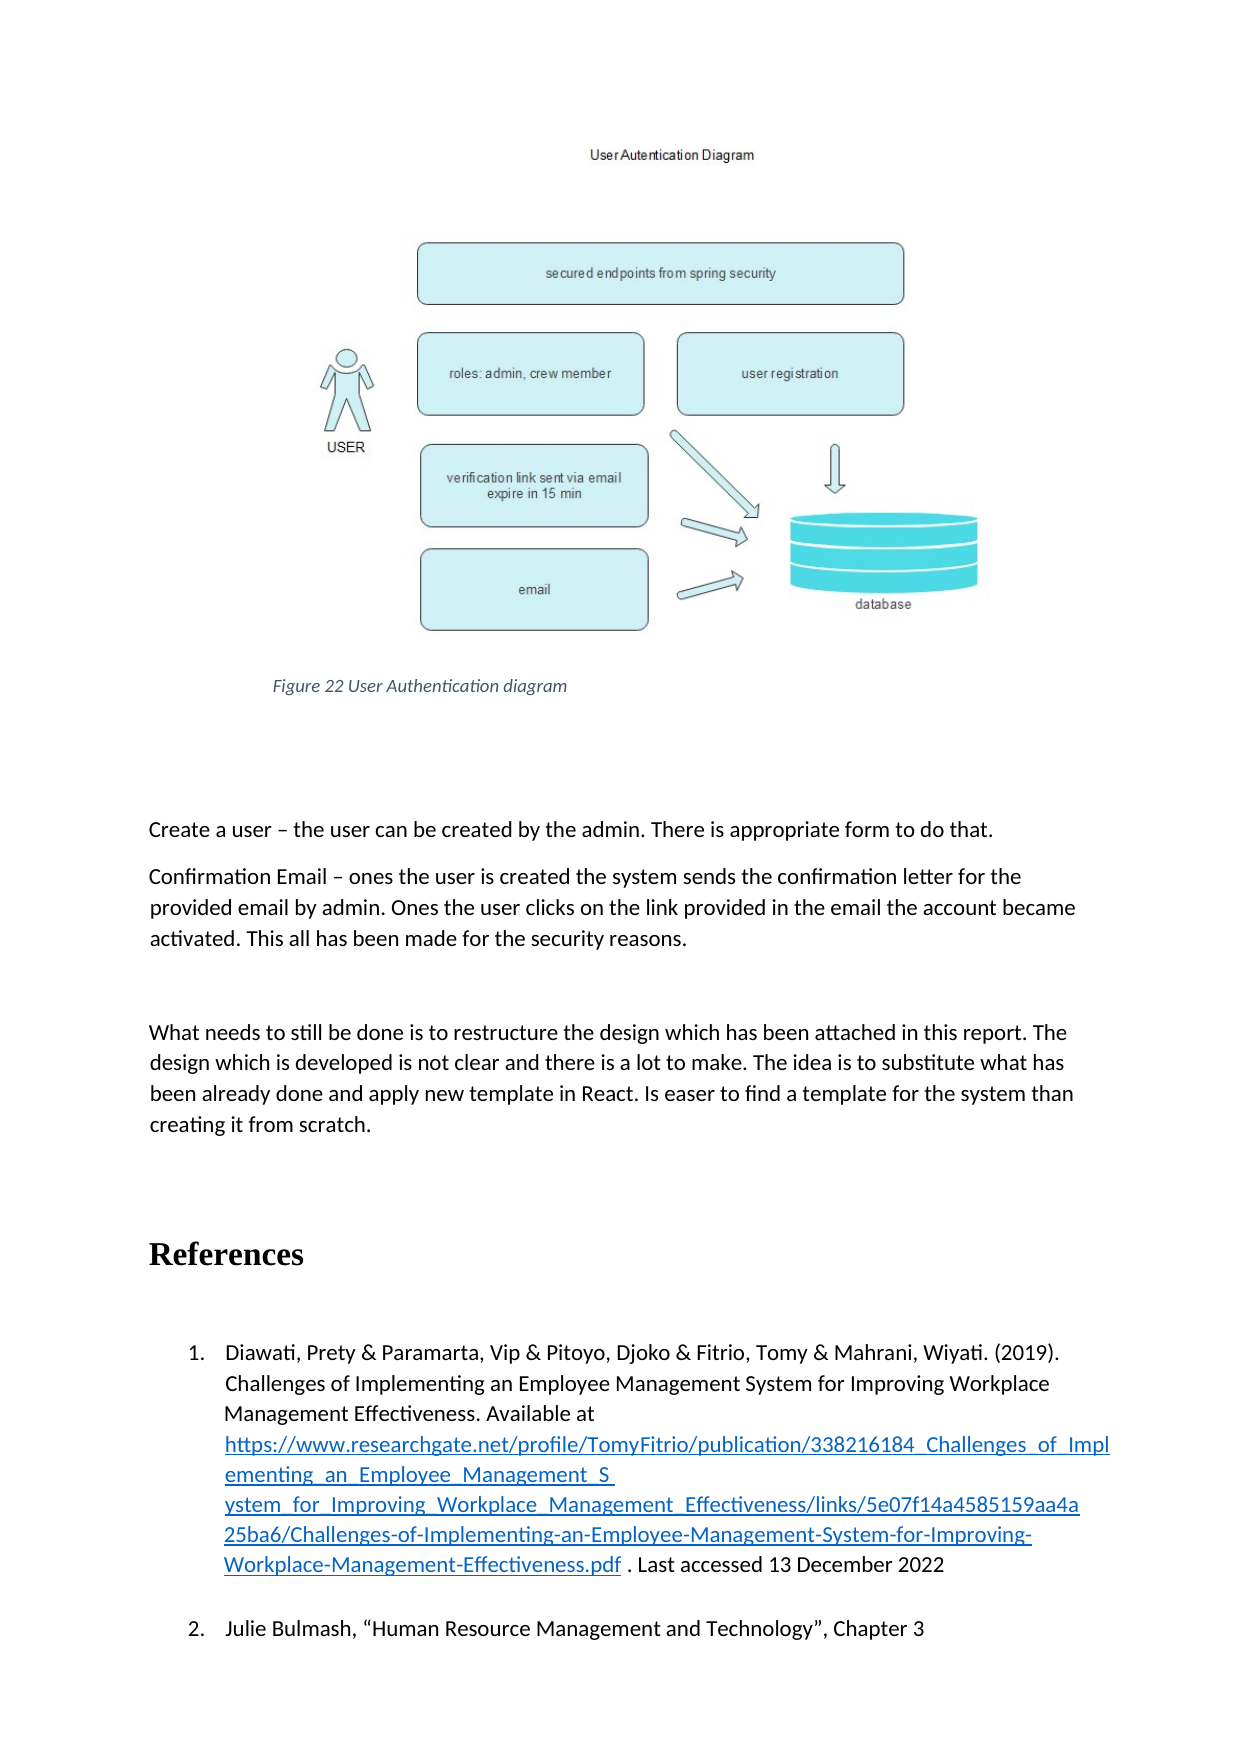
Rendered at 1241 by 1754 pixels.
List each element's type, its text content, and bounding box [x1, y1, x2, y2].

subtitle References [148, 1234, 1119, 1272]
text Figure 22 User Authentication diagram [273, 674, 1083, 697]
text Confirmation Email – ones the user is created the system sends the confirmation letter for the provided email by admin. Ones the user clicks on the link provided in the email the account became activated. This all has been made for the security reasons. [148, 862, 1091, 952]
picture [272, 117, 1016, 659]
text Create a user – the user can be created by the admin. There is appropriate form to do that. [148, 816, 1091, 843]
text Management Effectiveness. Available at https://www.researchgate.net/profile/TomyFitrio/publication/338216184_Challenges_of_Implementing_an_Employee_Management_S ystem_for_Improving_Workplace_Management_Effectiveness/links/5e07f14a4585159aa4a [223, 1399, 1119, 1518]
list Diawati, Prety & Paramarta, Vip & Pitoyo, Djoko & Fitrio, Tomy & Mahrani, Wiyati. (2019). Challenges of Implementing an Employee Management System for Improving Workplace [188, 1338, 1105, 1397]
text Workplace-Management-Effectiveness.pdf . Last accessed 13 December 2022 [223, 1551, 1119, 1579]
text 25ba6/Challenges-of-Implementing-an-Employee-Management-System-for-Improving- [223, 1520, 1119, 1548]
text What needs to still be done is to restructure the design which has been attached in this report. The design which is developed is not clear and there is a lot to make. The idea is to substitute what has been already done and apply new template in React. Is easer to find a template for the system than creating it from scratch. [148, 1018, 1091, 1138]
list Julie Bulmash, “Human Resource Management and Technology”, Chapter 3 [188, 1614, 1105, 1642]
